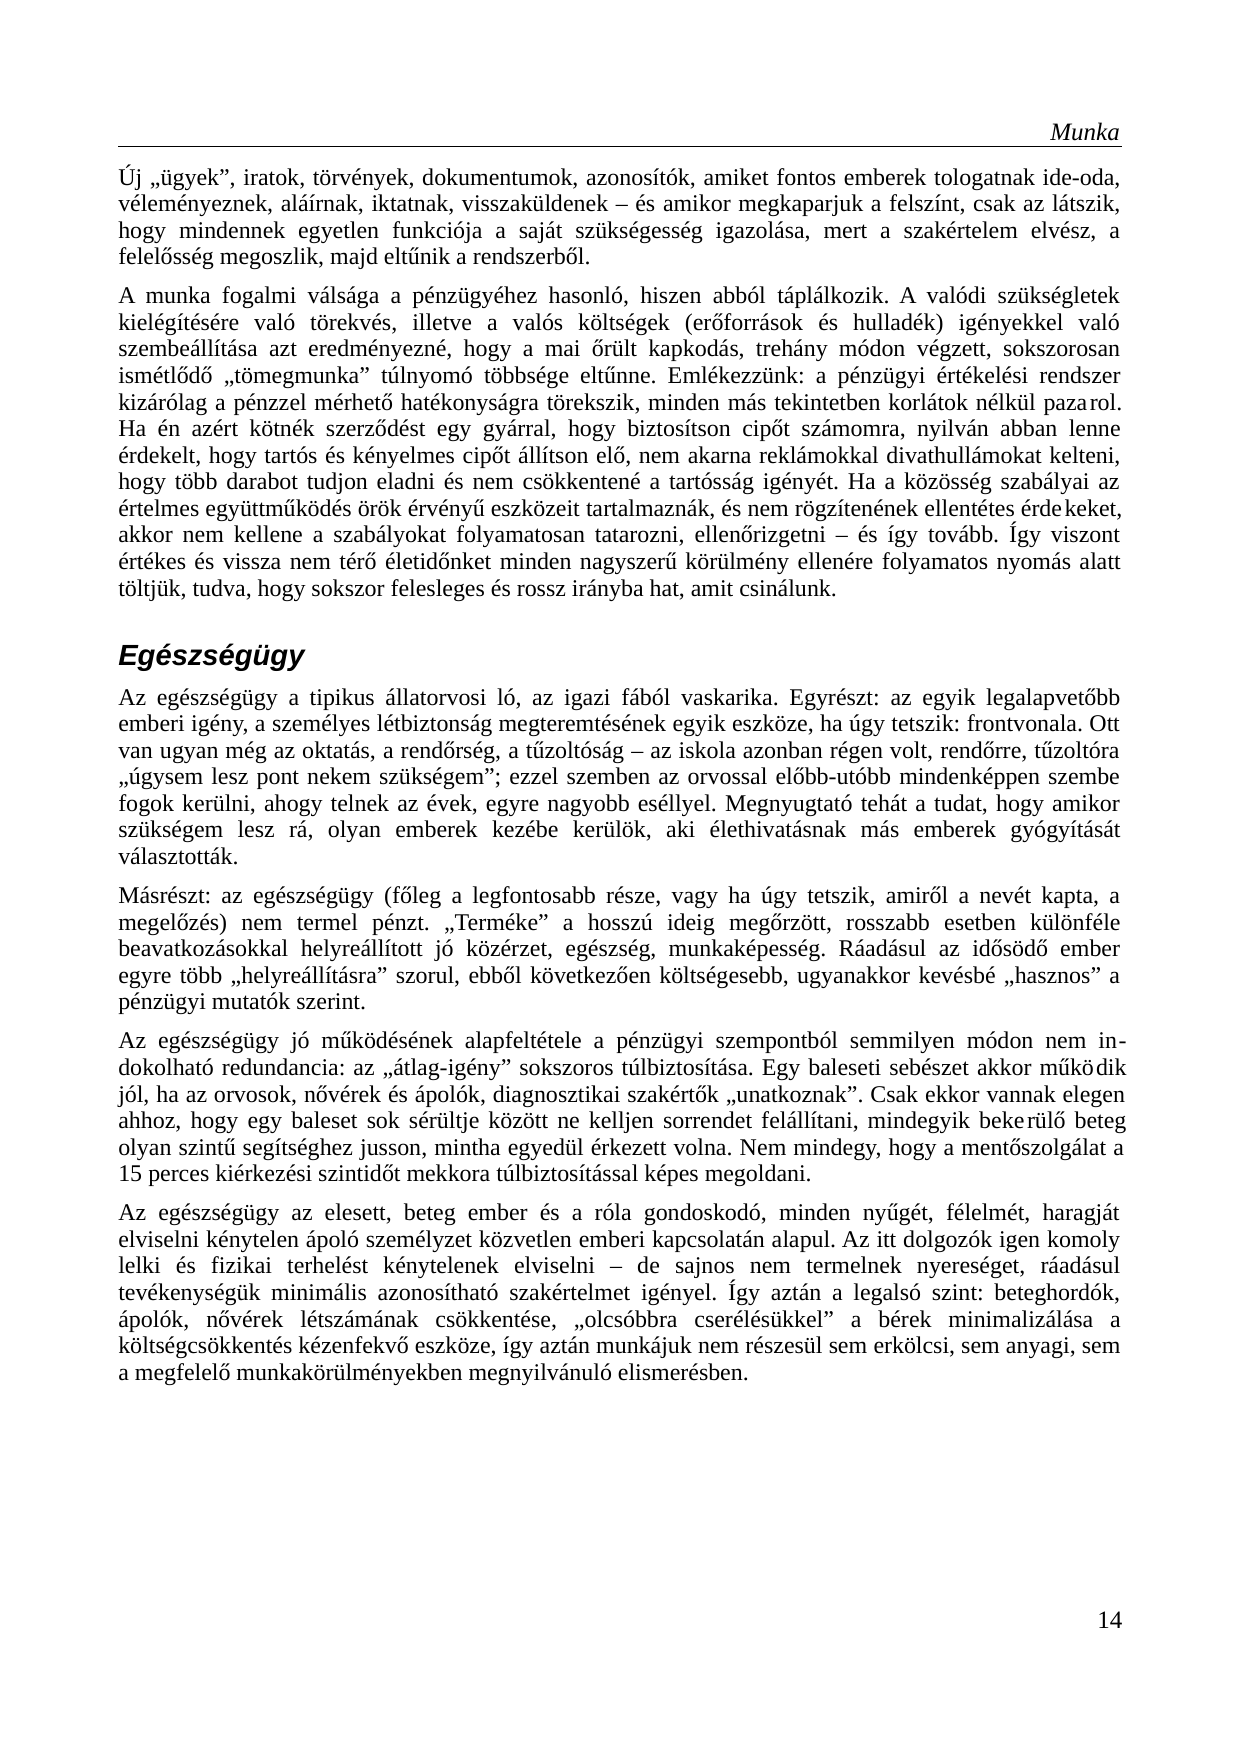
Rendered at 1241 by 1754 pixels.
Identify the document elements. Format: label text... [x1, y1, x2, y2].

text Új „ügyek”, iratok, törvények, dokumentumok, azonosítók, amiket fontos emberek tologatnak ide-oda, véleményeznek, aláírnak, iktatnak, visszaküldenek – és amikor megkaparjuk a felszínt, csak az látszik, hogy mindennek egyetlen funkciója a saját szükségesség igazolása, mert a szakértelem elvész, a felelősség megoszlik, majd eltűnik a rendszerből. [118, 164, 1122, 270]
text Az egészségügy a tipikus állatorvosi ló, az igazi fából vaskarika. Egyrészt: az egyik legalapvetőbb emberi igény, a személyes létbiztonság megteremtésének egyik eszköze, ha úgy tetszik: frontvonala. Ott van ugyan még az oktatás, a rendőrség, a tűzoltóság – az iskola azonban régen volt, rendőrre, tűzoltóra „úgysem lesz pont nekem szükségem”; ezzel szemben az orvossal előbb-utóbb mindenképpen szembe fogok kerülni, ahogy telnek az évek, egyre nagyobb eséllyel. Megnyugtató tehát a tudat, hogy amikor szükségem lesz rá, olyan emberek kezébe kerülök, aki élethivatásnak más emberek gyógyítását választották. [118, 684, 1122, 870]
subtitle Egészségügy [118, 639, 1122, 671]
text Az egészségügy az elesett, beteg ember és a róla gondoskodó, minden nyűgét, félelmét, haragját elviselni kénytelen ápoló személyzet közvetlen emberi kapcsolatán alapul. Az itt dolgozók igen komoly lelki és fizikai terhelést kénytelenek elviselni – de sajnos nem termelnek nyereséget, ráadásul tevékenységük minimális azonosítható szakértelmet igényel. Így aztán a legalsó szint: beteghordók, ápolók, nővérek létszámának csökkentése, „olcsóbbra cserélésükkel” a bérek minimalizálása a költségcsökkentés kézenfekvő eszköze, így aztán munkájuk nem részesül sem erkölcsi, sem anyagi, sem a megfelelő munkakörülményekben megnyilvánuló elismerésben. [118, 1199, 1122, 1385]
text A munka fogalmi válsága a pénzügyéhez hasonló, hiszen abból táplálkozik. A valódi szükségletek kielégítésére való törekvés, illetve a valós költségek (erőforrások és hulladék) igényekkel való szembeállítása azt eredményezné, hogy a mai őrült kapkodás, trehány módon végzett, sokszorosan ismétlődő „tömegmunka” túlnyomó többsége eltűnne. Emlékezzünk: a pénzügyi értékelési rendszer kizárólag a pénzzel mérhető hatékonyságra törekszik, minden más tekintetben korlátok nélkül paza­rol. Ha én azért kötnék szerződést egy gyárral, hogy biztosítson cipőt számomra, nyilván abban lenne érdekelt, hogy tartós és kényelmes cipőt állítson elő, nem akarna reklámokkal divathullámokat kelteni, hogy több darabot tudjon eladni és nem csökkentené a tartósság igényét. Ha a közösség szabályai az értelmes együttműködés örök érvényű eszközeit tartalmaznák, és nem rögzítenének ellentétes érde­keket, akkor nem kellene a szabályokat folyamatosan tatarozni, ellenőrizgetni – és így tovább. Így viszont értékes és vissza nem térő életidőnket minden nagyszerű körülmény ellenére folyamatos nyomás alatt töltjük, tudva, hogy sokszor felesleges és rossz irányba hat, amit csinálunk. [118, 282, 1122, 601]
text Az egészségügy jó működésének alapfeltétele a pénzügyi szempontból semmilyen módon nem in­dokolható redundancia: az „átlag-igény” sokszoros túlbiztosítása. Egy baleseti sebészet akkor műkö­dik jól, ha az orvosok, nővérek és ápolók, diagnosztikai szakértők „unatkoznak”. Csak ekkor vannak elegen ahhoz, hogy egy baleset sok sérültje között ne kelljen sorrendet felállítani, mindegyik beke­rülő beteg olyan szintű segítséghez jusson, mintha egyedül érkezett volna. Nem mindegy, hogy a mentőszolgálat a 15 perces kiérkezési szintidőt mekkora túlbiztosítással képes megoldani. [118, 1027, 1126, 1187]
text Másrészt: az egészségügy (főleg a legfontosabb része, vagy ha úgy tetszik, amiről a nevét kapta, a megelőzés) nem termel pénzt. „Terméke” a hosszú ideig megőrzött, rosszabb esetben különféle beavatkozásokkal helyreállított jó közérzet, egészség, munkaképesség. Ráadásul az idősödő ember egyre több „helyreállításra” szorul, ebből következően költségesebb, ugyanakkor kevésbé „hasznos” a pénzügyi mutatók szerint. [118, 882, 1122, 1015]
